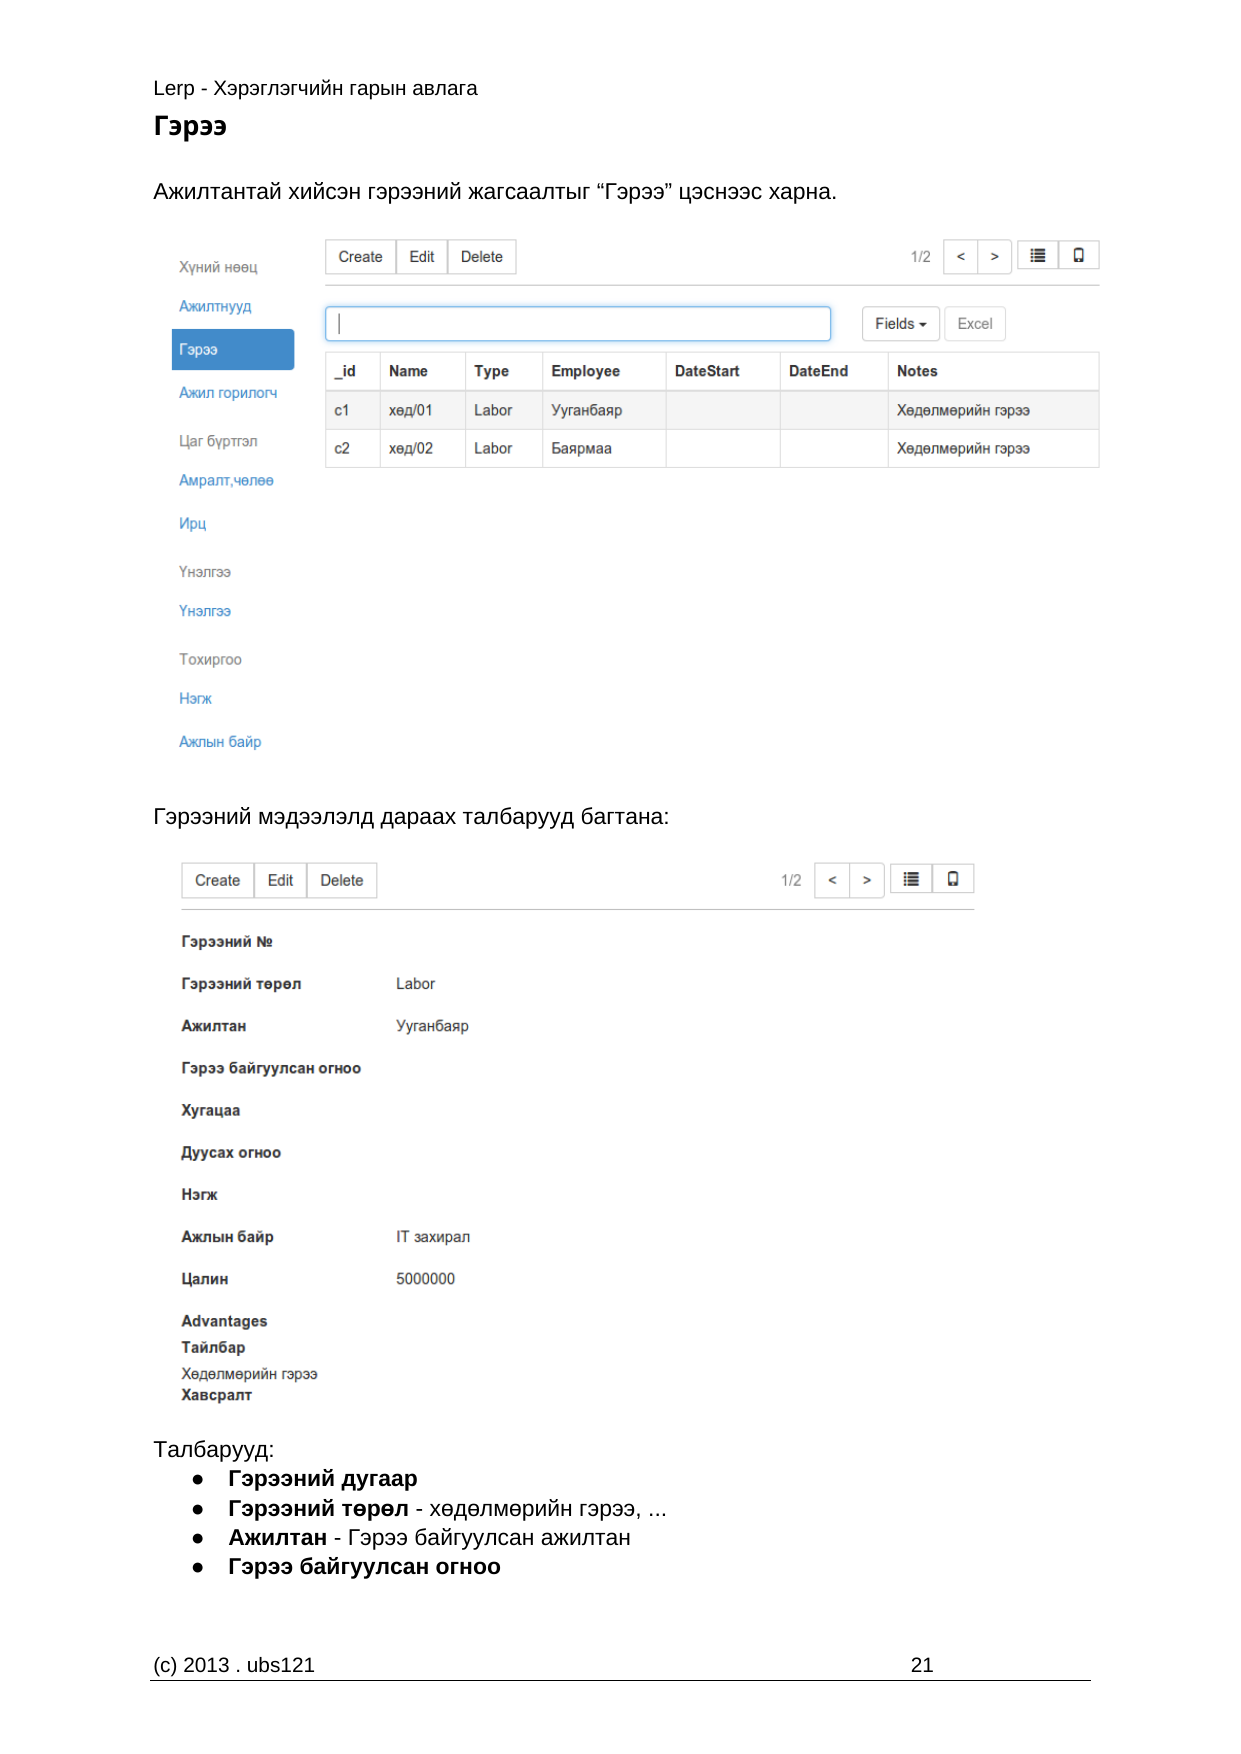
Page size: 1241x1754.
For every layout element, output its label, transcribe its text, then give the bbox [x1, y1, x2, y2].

list Гэрээний дугаар [191, 1466, 1087, 1491]
list Гэрээний төрөл - хөдөлмөрийн гэрээ, ... [191, 1495, 1087, 1521]
list Гэрээ байгуулсан огноо [191, 1554, 1087, 1579]
picture [171, 851, 986, 1414]
subtitle Гэрээ [153, 107, 1087, 144]
list Ажилтан - Гэрээ байгуулсан ажилтан [191, 1524, 1087, 1550]
text Талбарууд: [153, 1436, 1087, 1462]
text Гэрээний мэдээлэлд дараах талбарууд багтана: [153, 803, 1087, 829]
picture [171, 226, 1113, 781]
text Ажилтантай хийсэн гэрээний жагсаалтыг “Гэрээ” цэснээс харна. [153, 178, 1087, 204]
